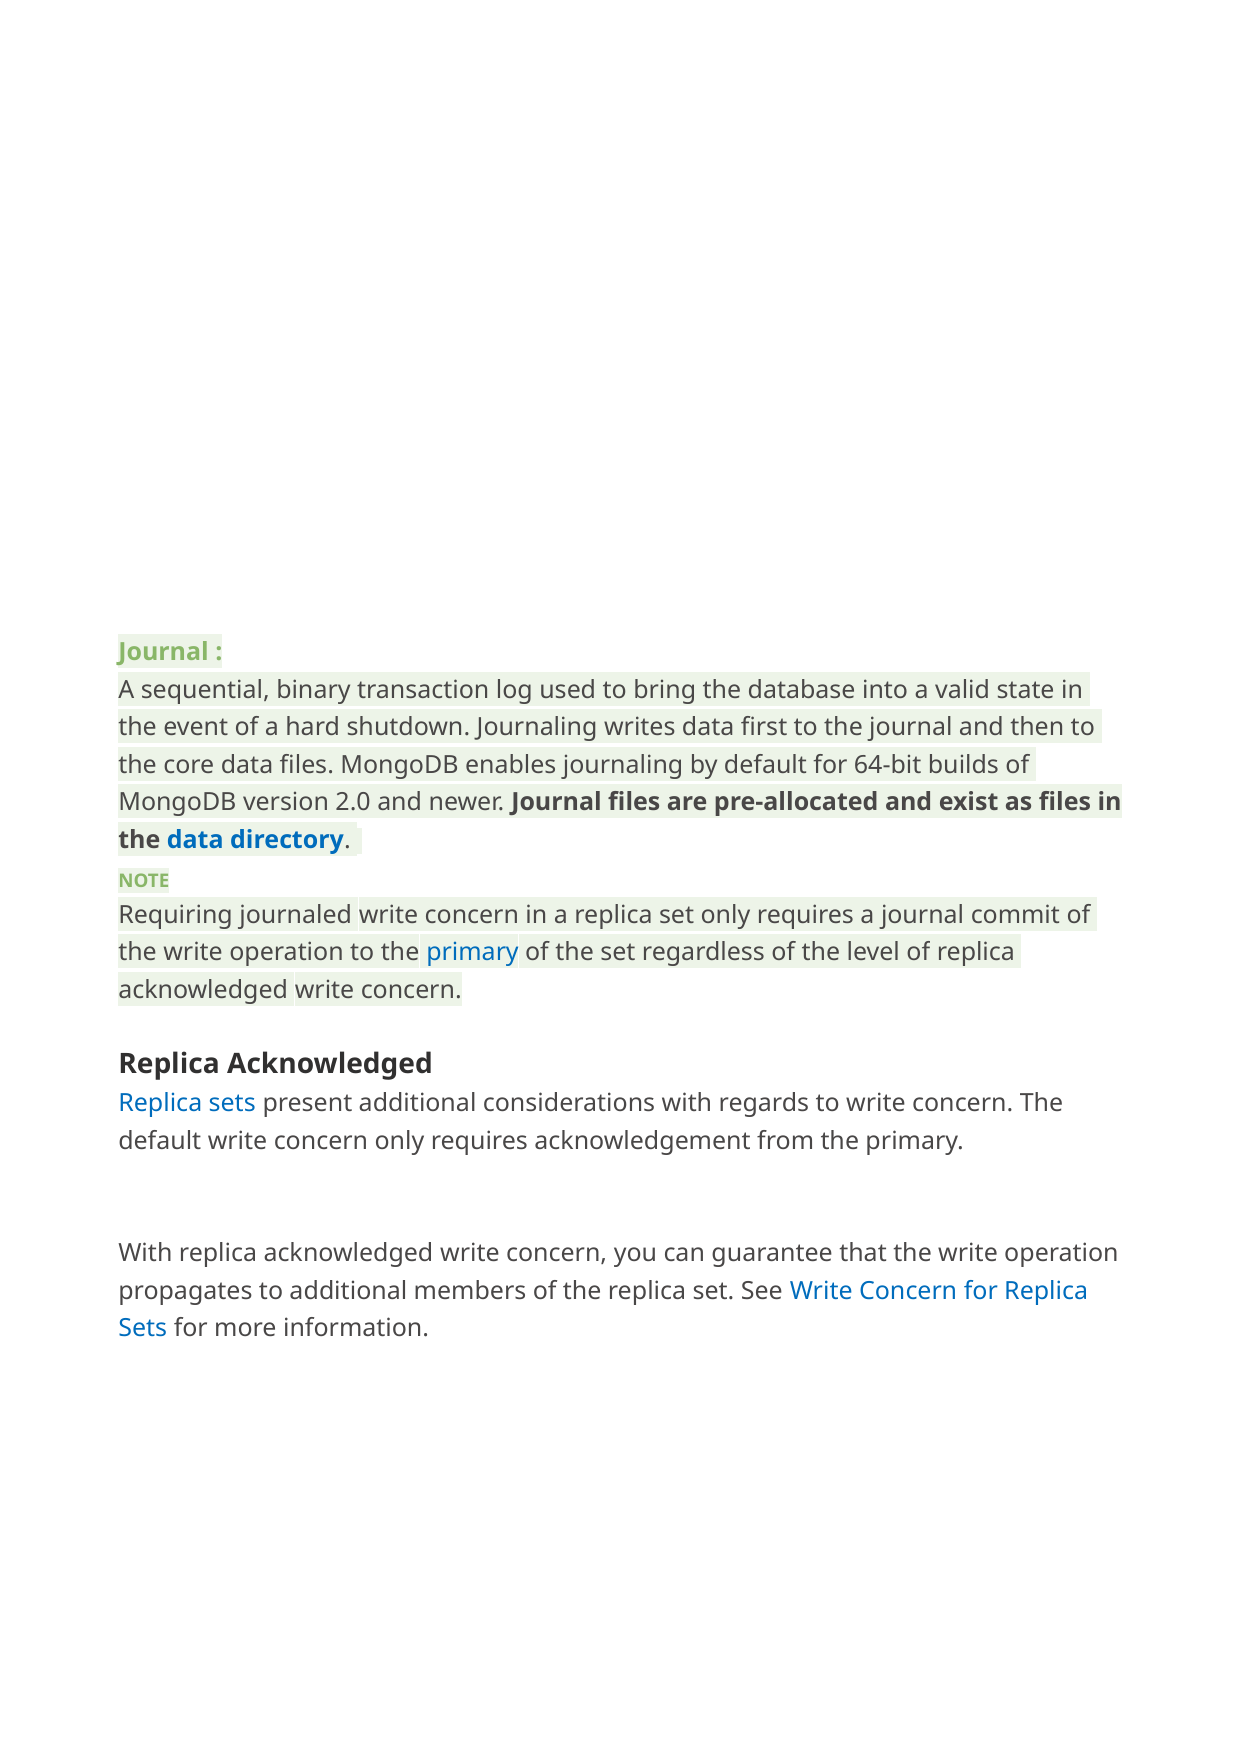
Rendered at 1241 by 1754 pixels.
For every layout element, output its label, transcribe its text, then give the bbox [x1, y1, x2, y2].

text Journal : [118, 631, 1122, 668]
text A sequential, binary transaction log used to bring the database into a valid state in the event of a hard shutdown. Journaling writes data first to the journal and then to the core data files. MongoDB enables journaling by default for 64-bit builds of MongoDB version 2.0 and newer. Journal files are pre-allocated and exist as files in the data directory. [118, 668, 1122, 856]
text Replica sets present additional considerations with regards to write concern. The default write concern only requires acknowledgement from the primary. [118, 1081, 1122, 1156]
text Requiring journaled write concern in a replica set only requires a journal commit of the write operation to the primary of the set regardless of the level of replica acknowledged write concern. [118, 893, 1122, 1006]
text NOTE [118, 856, 1122, 893]
text With replica acknowledged write concern, you can guarantee that the write operation propagates to additional members of the replica set. See Write Concern for Replica Sets for more information. [118, 1231, 1122, 1344]
subtitle Replica Acknowledged [118, 1043, 1122, 1081]
